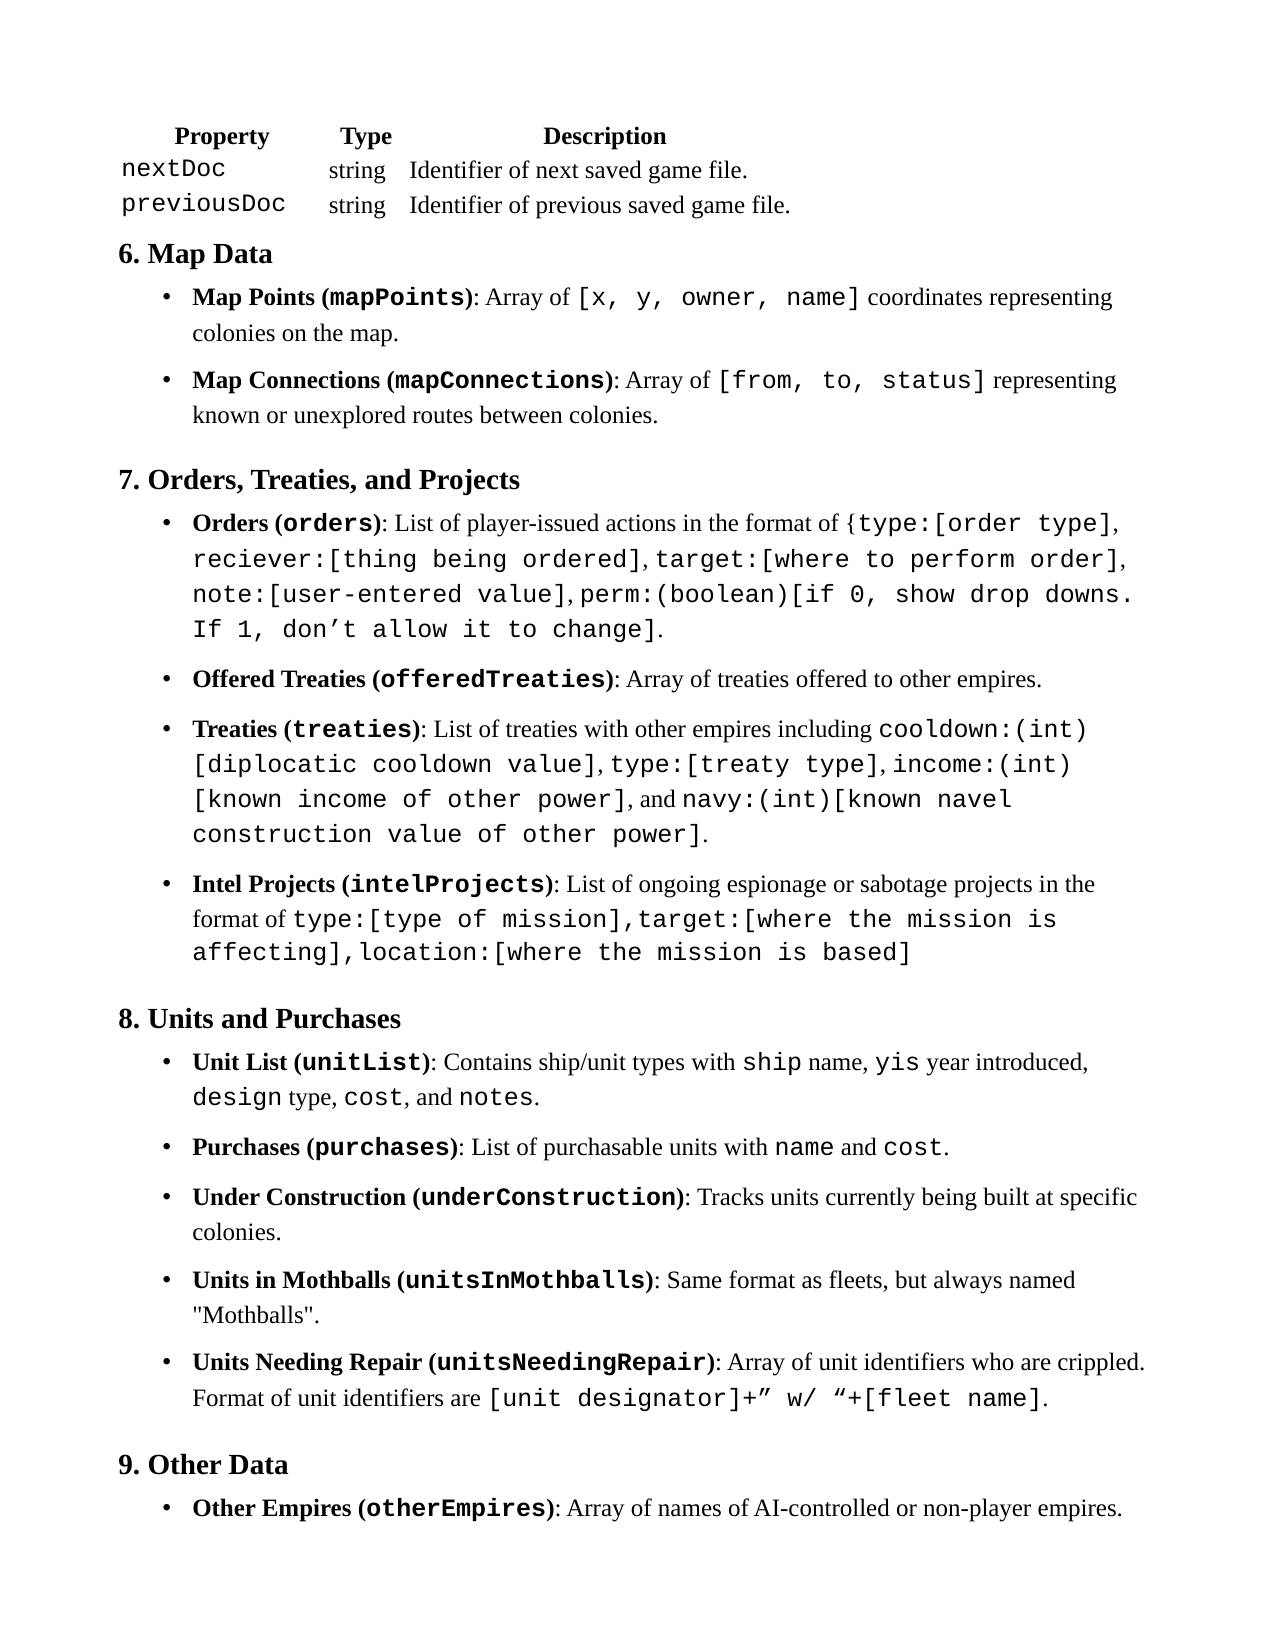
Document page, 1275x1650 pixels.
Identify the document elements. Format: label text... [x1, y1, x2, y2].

table_header Property [118, 118, 326, 153]
list Other Empires (otherEmpires): Array of names of AI-controlled or non-player empires. [162, 1493, 1157, 1524]
list Orders (orders): List of player-issued actions in the format of {type:[order type], reciever:[thing being ordered], target:[where to perform order], note:[user-entered value], perm:(boolean)[if 0, show drop downs. If 1, don’t allow it to change]. [162, 508, 1157, 645]
table_cell Identifier of previous saved game file. [406, 187, 804, 222]
subtitle 9. Other Data [118, 1447, 1157, 1481]
subtitle 6. Map Data [118, 236, 1157, 270]
table_cell string [326, 187, 406, 222]
list Units in Mothballs (unitsInMothballs): Same format as fleets, but always named "Mothballs". [162, 1265, 1157, 1329]
subtitle 8. Units and Purchases [118, 1001, 1157, 1034]
table_cell Identifier of next saved game file. [406, 153, 804, 187]
table_header Type [326, 118, 406, 153]
table_header Description [406, 118, 804, 153]
list Intel Projects (intelProjects): List of ongoing espionage or sabotage projects in the format of type:[type of mission],target:[where the mission is affecting],location:[where the mission is based] [162, 869, 1157, 968]
list Map Connections (mapConnections): Array of [from, to, status] representing known or unexplored routes between colonies. [162, 365, 1157, 429]
list Treaties (treaties): List of treaties with other empires including cooldown:(int)[diplocatic cooldown value], type:[treaty type], income:(int)[known income of other power], and navy:(int)[known navel construction value of other power]. [162, 714, 1157, 850]
list Units Needing Repair (unitsNeedingRepair): Array of unit identifiers who are crippled. Format of unit identifiers are [unit designator]+” w/ “+[fleet name]. [162, 1347, 1157, 1413]
list Unit List (unitList): Contains ship/unit types with ship name, yis year introduced, design type, cost, and notes. [162, 1047, 1157, 1113]
table_cell previousDoc [118, 187, 326, 222]
list Map Points (mapPoints): Array of [x, y, owner, name] coordinates representing colonies on the map. [162, 282, 1157, 346]
subtitle 7. Orders, Treaties, and Projects [118, 462, 1157, 496]
list Offered Treaties (offeredTreaties): Array of treaties offered to other empires. [162, 664, 1157, 695]
table_cell string [326, 153, 406, 187]
list Under Construction (underConstruction): Tracks units currently being built at specific colonies. [162, 1182, 1157, 1246]
table_cell nextDoc [118, 153, 326, 187]
list Purchases (purchases): List of purchasable units with name and cost. [162, 1132, 1157, 1163]
